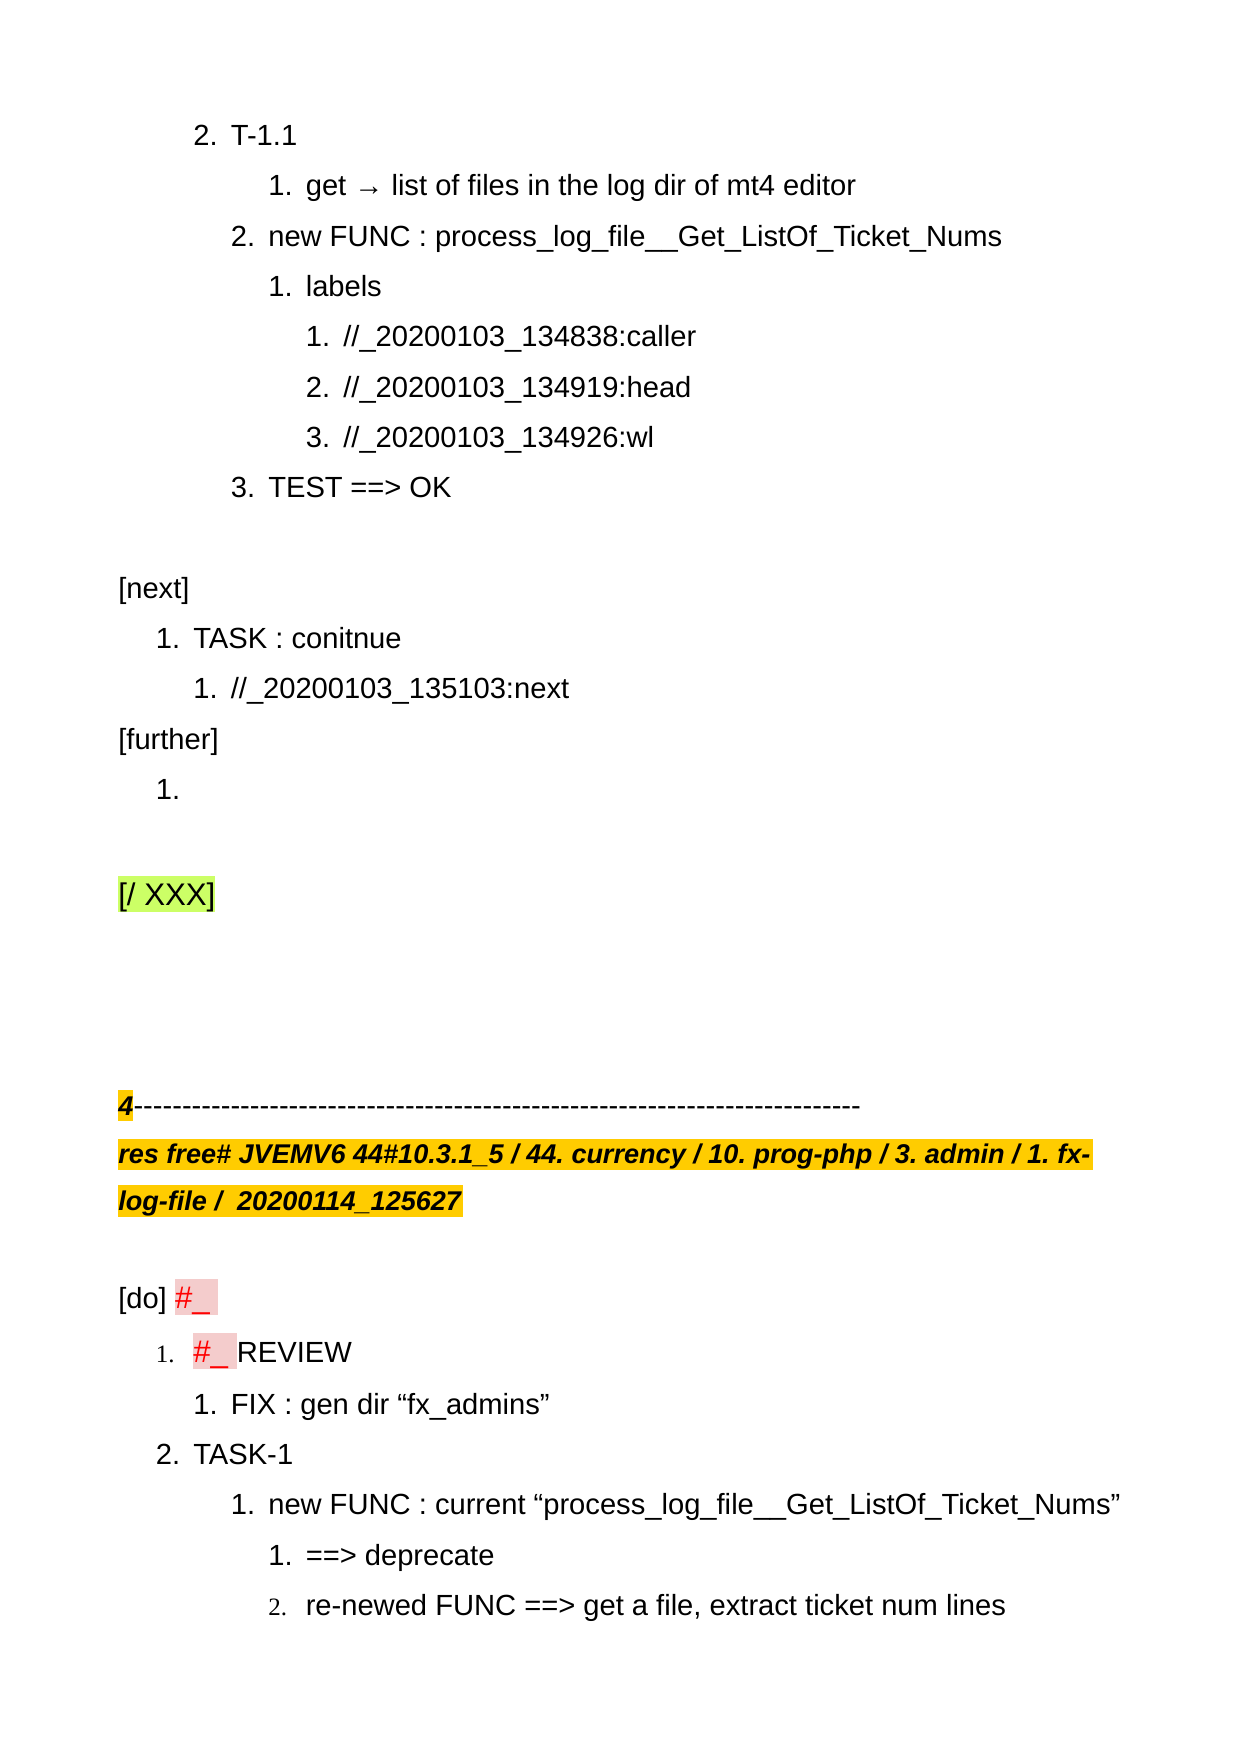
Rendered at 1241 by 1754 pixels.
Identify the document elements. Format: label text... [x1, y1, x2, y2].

list T-1.1 [193, 118, 1122, 152]
list TASK : conitnue [156, 621, 1122, 655]
list TEST ==> OK [231, 470, 1122, 504]
text [next] [118, 571, 1122, 604]
list new FUNC : current “process_log_file__Get_ListOf_Ticket_Nums” [231, 1487, 1122, 1521]
list //_20200103_134926:wl [306, 420, 1122, 453]
list #_ REVIEW [156, 1333, 1122, 1369]
text [do] #_ [118, 1279, 1122, 1315]
list //_20200103_134838:caller [306, 319, 1122, 353]
list FIX : gen dir “fx_admins” [193, 1387, 1122, 1420]
list new FUNC : process_log_file__Get_ListOf_Ticket_Nums [231, 219, 1122, 252]
list ==> deprecate [268, 1538, 1122, 1571]
text 4--------------------------------------------------------------------------- [118, 1088, 1122, 1122]
list re-newed FUNC ==> get a file, extract ticket num lines [268, 1588, 1122, 1622]
list TASK-1 [156, 1437, 1122, 1471]
list get → list of files in the log dir of mt4 editor [268, 168, 1122, 202]
text res free# JVEMV6 44#10.3.1_5 / 44. currency / 10. prog-php / 3. admin / 1. fx-log-file / 20200114_125627 [118, 1138, 1122, 1217]
list //_20200103_135103:next [193, 672, 1122, 705]
list //_20200103_134919:head [306, 370, 1122, 403]
text [further] [118, 722, 1122, 755]
list labels [268, 269, 1122, 303]
text [/ XXX] [118, 822, 1122, 912]
